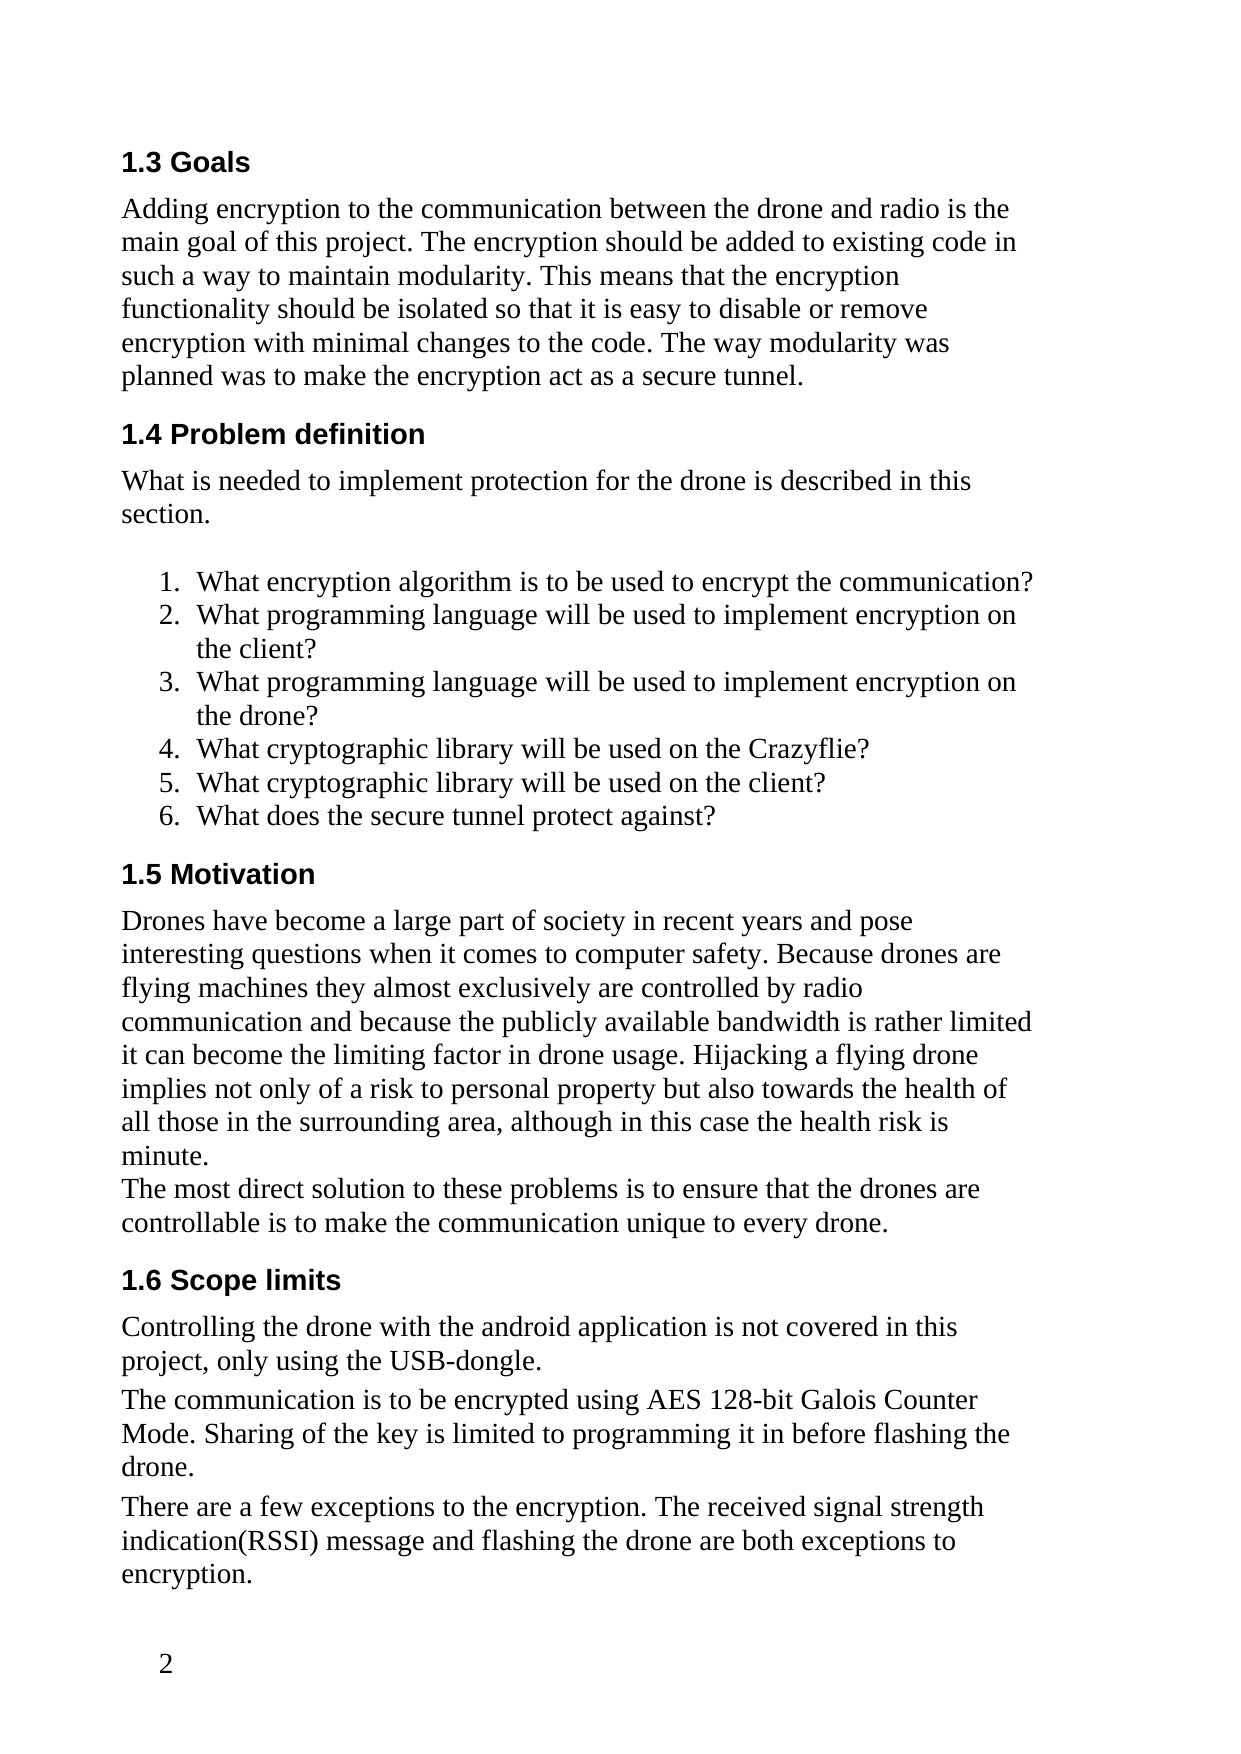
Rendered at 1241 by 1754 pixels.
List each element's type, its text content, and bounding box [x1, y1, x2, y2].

text The most direct solution to these problems is to ensure that the drones are controllable is to make the communication unique to every drone. [121, 1171, 1042, 1238]
list What programming language will be used to implement encryption on the client? [158, 597, 1042, 664]
list What cryptographic library will be used on the Crazyflie? [158, 731, 1042, 765]
text Adding encryption to the communication between the drone and radio is the main goal of this project. The encryption should be added to existing code in such a way to maintain modularity. This means that the encryption functionality should be isolated so that it is easy to disable or remove encryption with minimal changes to the code. The way modularity was planned was to make the encryption act as a secure tunnel. [121, 191, 1042, 392]
text There are a few exceptions to the encryption. The received signal strength indication(RSSI) message and flashing the drone are both exceptions to encryption. [121, 1489, 1042, 1590]
subtitle Motivation [121, 857, 1042, 891]
list What programming language will be used to implement encryption on the drone? [158, 664, 1042, 731]
text The communication is to be encrypted using AES 128-bit Galois Counter Mode. Sharing of the key is limited to programming it in before flashing the drone. [121, 1382, 1042, 1483]
text Drones have become a large part of society in recent years and pose interesting questions when it comes to computer safety. Because drones are flying machines they almost exclusively are controlled by radio communication and because the publicly available bandwidth is rather limited it can become the limiting factor in drone usage. Hijacking a flying drone implies not only of a risk to personal property but also towards the health of all those in the surrounding area, although in this case the health risk is minute. [121, 903, 1042, 1171]
list What does the secure tunnel protect against? [158, 798, 1042, 832]
subtitle Goals [121, 145, 1042, 178]
list What cryptographic library will be used on the client? [158, 765, 1042, 798]
subtitle Scope limits [121, 1263, 1042, 1297]
subtitle Problem definition [121, 417, 1042, 451]
list What encryption algorithm is to be used to encrypt the communication? [158, 564, 1042, 597]
text Controlling the drone with the android application is not covered in this project, only using the USB-dongle. [121, 1309, 1042, 1377]
text What is needed to implement protection for the drone is described in this section. [121, 463, 1042, 530]
